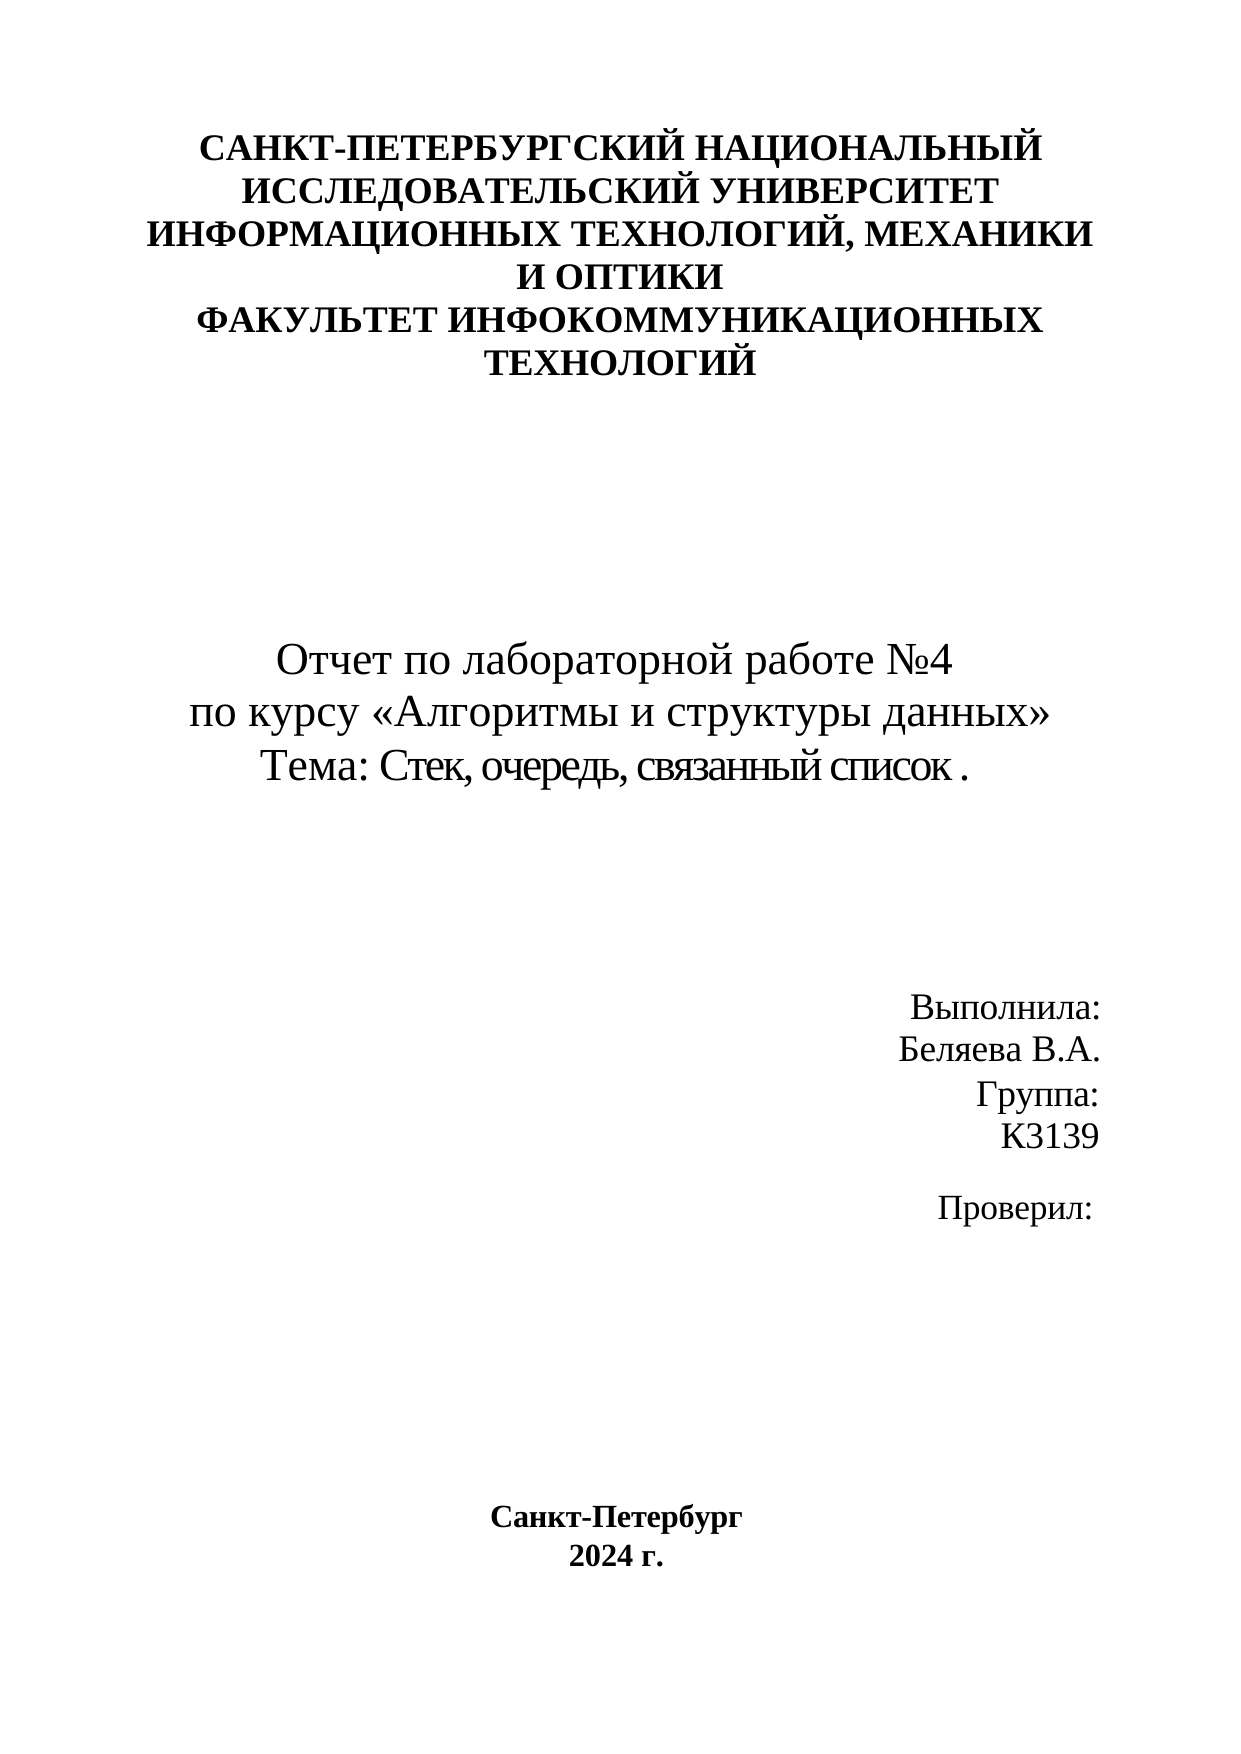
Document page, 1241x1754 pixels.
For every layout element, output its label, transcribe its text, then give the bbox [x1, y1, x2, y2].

text Группа: К3139 [973, 1071, 1099, 1156]
text Проверил: [868, 1186, 1108, 1227]
text ИНФОРМАЦИОННЫХ ТЕХНОЛОГИЙ, МЕХАНИКИ И ОПТИКИ [136, 211, 1104, 297]
text САНКТ-ПЕТЕРБУРГСКИЙ НАЦИОНАЛЬНЫЙ ИССЛЕДОВАТЕЛЬСКИЙ УНИВЕРСИТЕТ [137, 125, 1104, 211]
text Отчет по лабораторной работе №4 [118, 632, 1110, 684]
text Санкт-Петербург 2024 г. [459, 1498, 773, 1573]
subtitle Выполнила: Беляева В.А. [851, 984, 1101, 1070]
text Тема: Стек, очередь, связанный список . [137, 737, 1104, 790]
text по курсу «Алгоритмы и структуры данных» [136, 685, 1104, 737]
text ФАКУЛЬТЕТ ИНФОКОММУНИКАЦИОННЫХ ТЕХНОЛОГИЙ [136, 297, 1104, 384]
